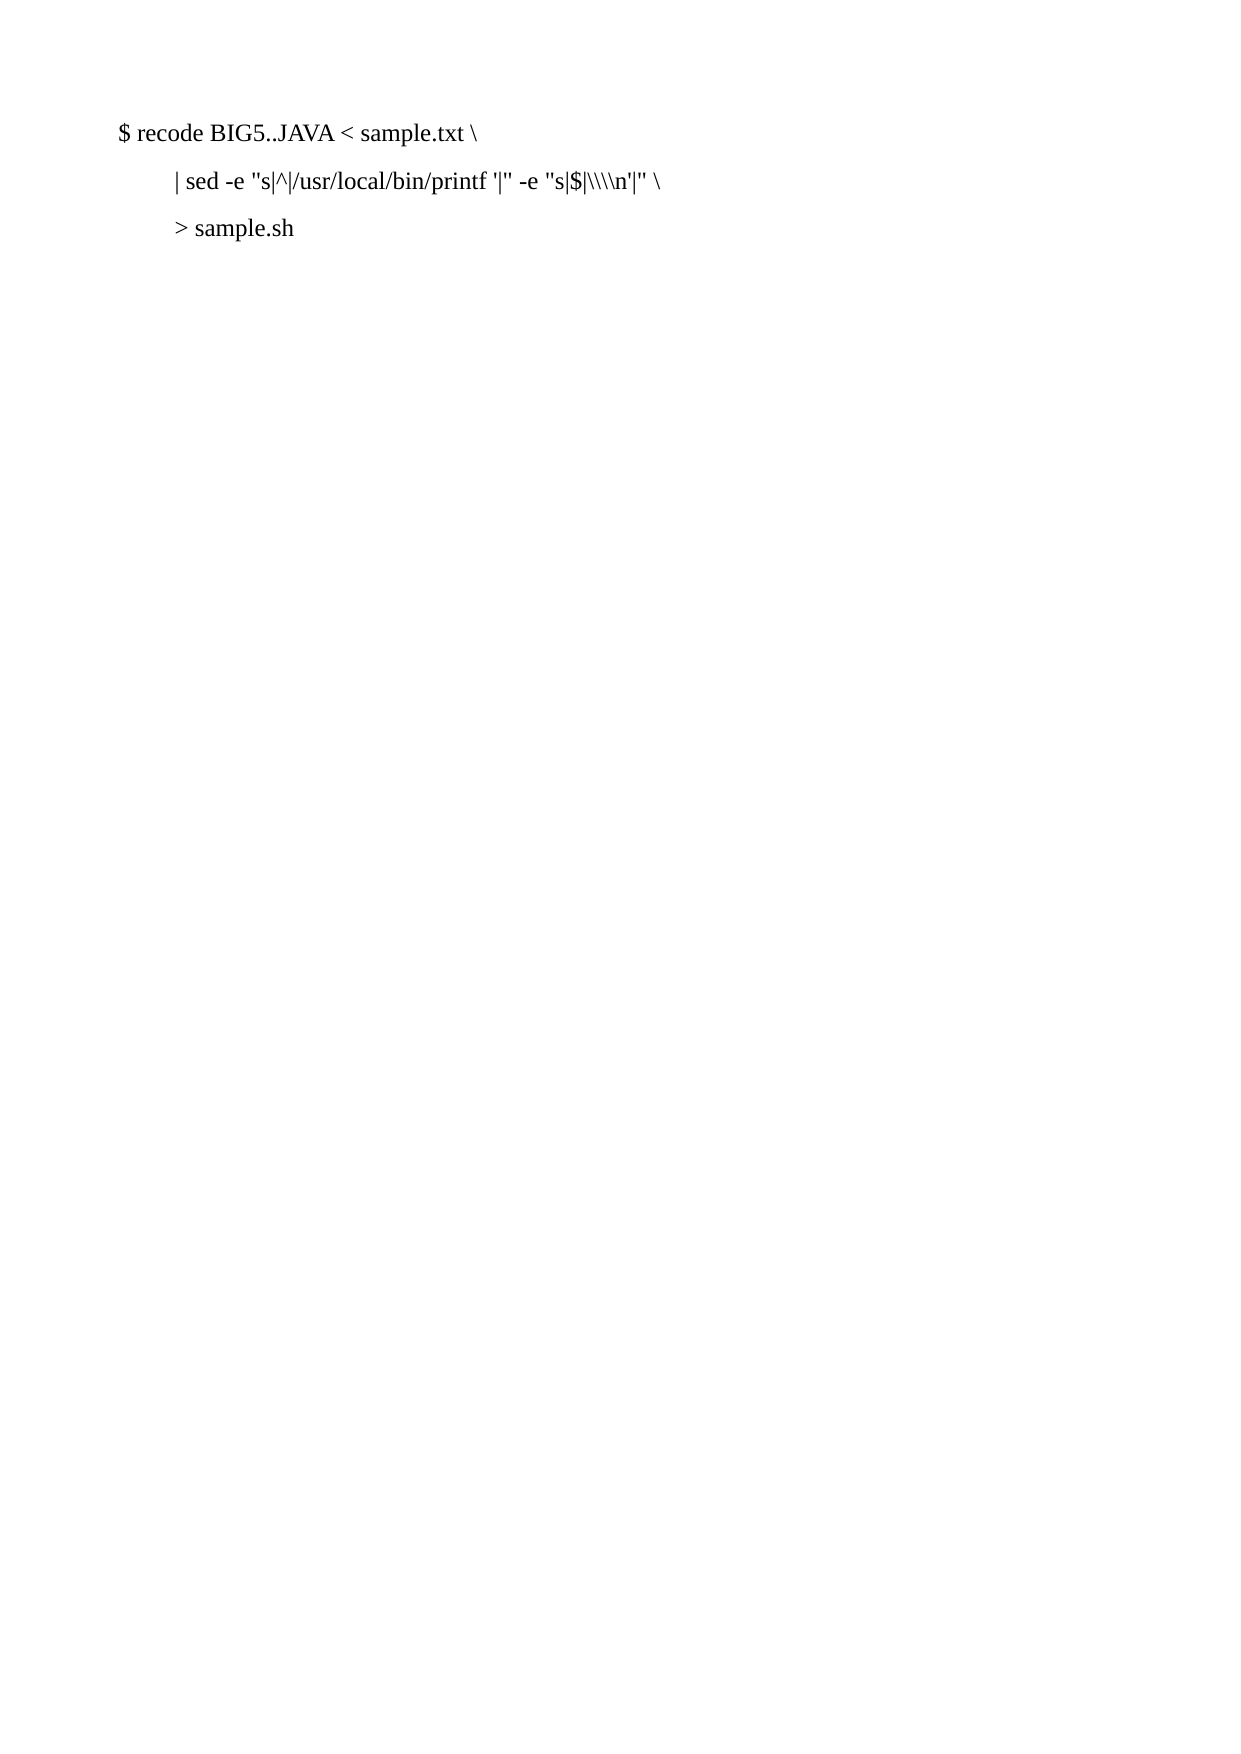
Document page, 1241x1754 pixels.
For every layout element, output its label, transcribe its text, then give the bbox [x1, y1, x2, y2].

text | sed -e "s|^|/usr/local/bin/printf '|" -e "s|$|\\\\n'|" \ [118, 166, 1122, 194]
text > sample.sh [118, 213, 1122, 242]
text $ recode BIG5..JAVA < sample.txt \ [118, 118, 1122, 147]
